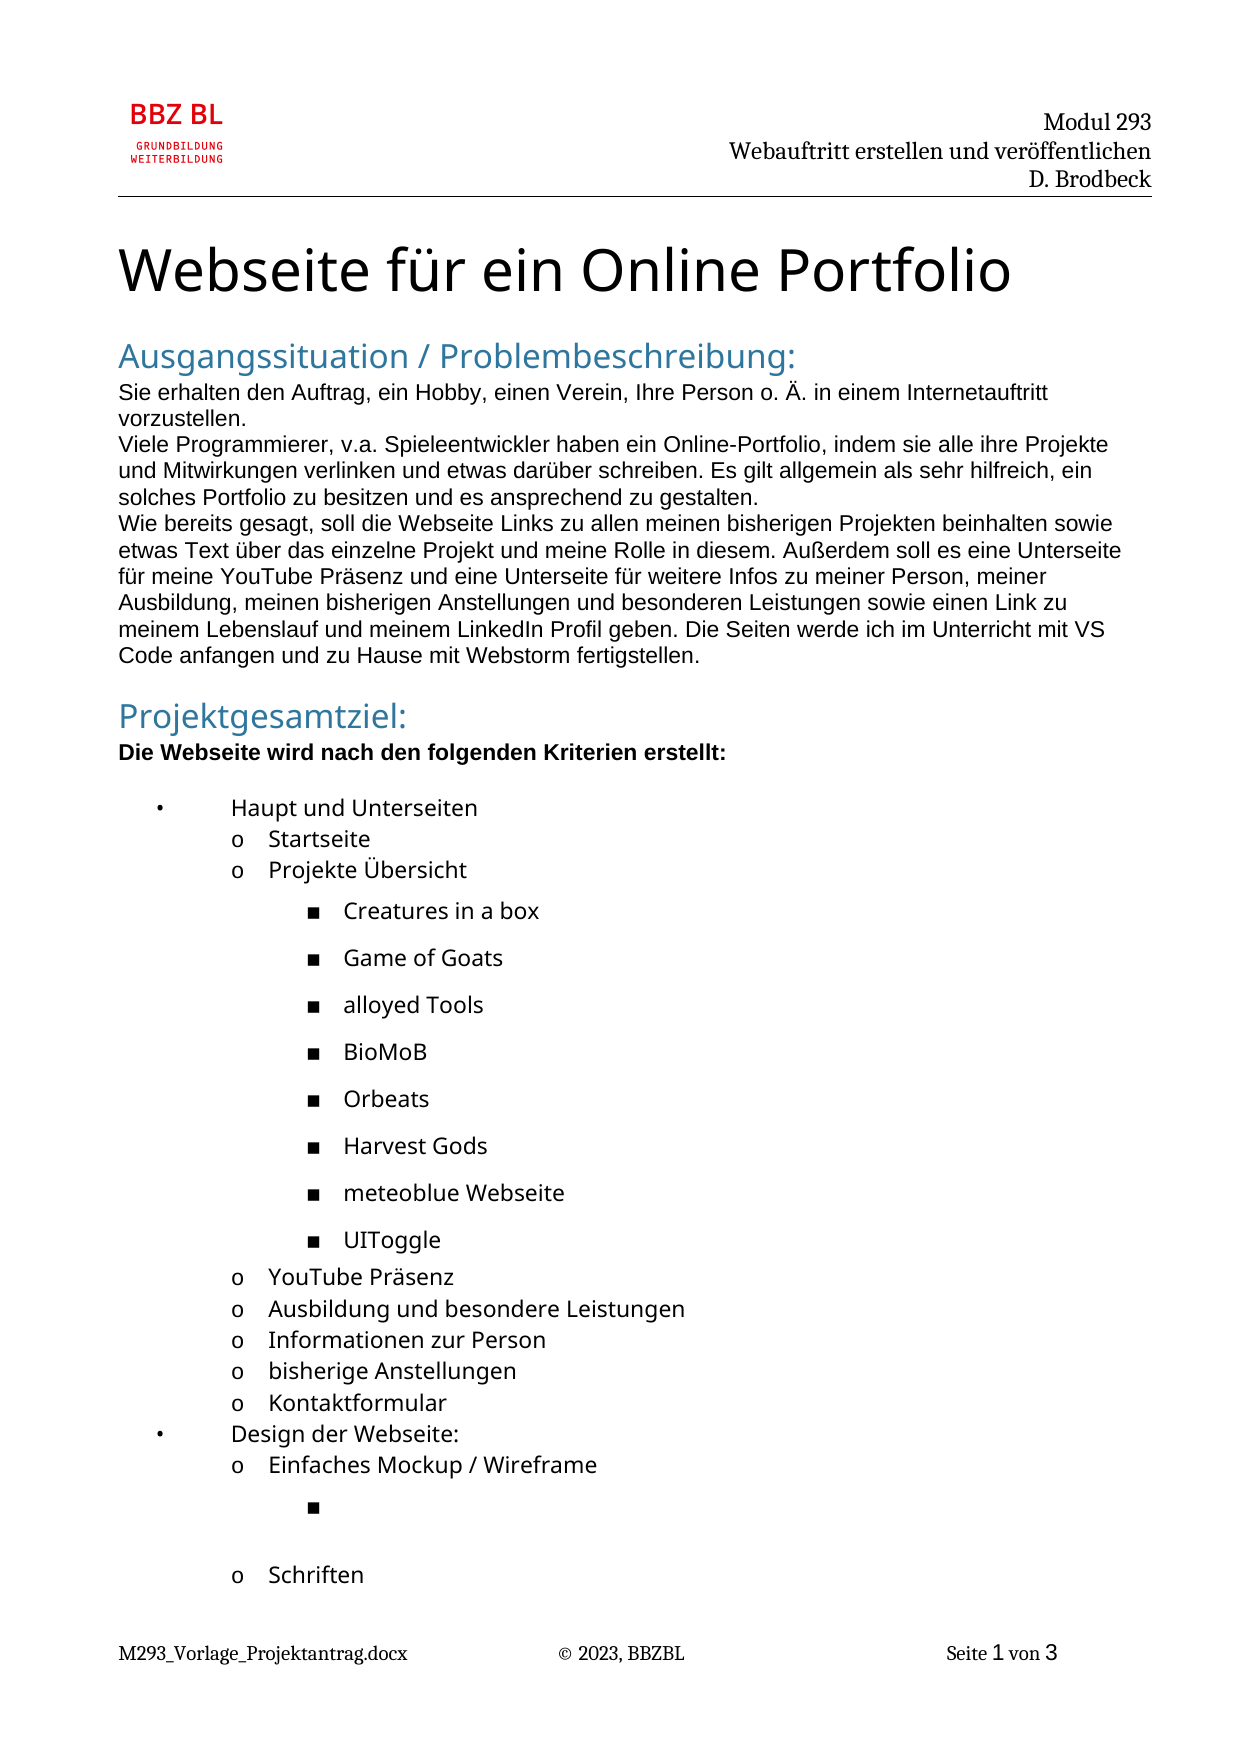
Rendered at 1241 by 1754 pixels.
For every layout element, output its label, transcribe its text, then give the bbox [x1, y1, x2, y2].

list Harvest Gods [306, 1120, 1152, 1167]
title Webseite für ein Online Portfolio [118, 228, 1152, 308]
list YouTube Präsenz [231, 1261, 1152, 1293]
list Orbeats [306, 1073, 1152, 1120]
list UIToggle [306, 1214, 1152, 1261]
list Haupt und Unterseiten [156, 791, 1152, 823]
list Schriften [231, 1559, 1152, 1590]
text Viele Programmierer, v.a. Spieleentwickler haben ein Online-Portfolio, indem sie alle ihre Projekte und Mitwirkungen verlinken und etwas darüber schreiben. Es gilt allgemein als sehr hilfreich, ein solches Portfolio zu besitzen und es ansprechend zu gestalten. [118, 431, 1152, 510]
list Startseite [231, 823, 1152, 854]
list alloyed Tools [306, 979, 1152, 1026]
text Wie bereits gesagt, soll die Webseite Links zu allen meinen bisherigen Projekten beinhalten sowie etwas Text über das einzelne Projekt und meine Rolle in diesem. Außerdem soll es eine Unterseite für meine YouTube Präsenz und eine Unterseite für weitere Infos zu meiner Person, meiner Ausbildung, meinen bisherigen Anstellungen und besonderen Leistungen sowie einen Link zu meinem Lebenslauf und meinem LinkedIn Profil geben. Die Seiten werde ich im Unterricht mit VS Code anfangen und zu Hause mit Webstorm fertigstellen. [118, 510, 1152, 668]
text Sie erhalten den Auftrag, ein Hobby, einen Verein, Ihre Person o. Ä. in einem Internetauftritt vorzustellen. [118, 378, 1152, 431]
list Game of Goats [306, 932, 1152, 979]
list bisherige Anstellungen [231, 1355, 1152, 1387]
list Kontaktformular [231, 1387, 1152, 1418]
list Informationen zur Person [231, 1324, 1152, 1355]
list Projekte Übersicht [231, 854, 1152, 885]
list Einfaches Mockup / Wireframe [231, 1449, 1152, 1481]
subtitle Ausgangssituation / Problembeschreibung: [118, 333, 1152, 378]
list BioMoB [306, 1026, 1152, 1073]
list Design der Webseite: [156, 1418, 1152, 1449]
list Ausbildung und besondere Leistungen [231, 1293, 1152, 1324]
list Creatures in a box [306, 885, 1152, 932]
list meteoblue Webseite [306, 1167, 1152, 1214]
picture [118, 73, 235, 191]
text Die Webseite wird nach den folgenden Kriterien erstellt: [118, 739, 1152, 765]
subtitle Projektgesamtziel: [118, 693, 1152, 739]
